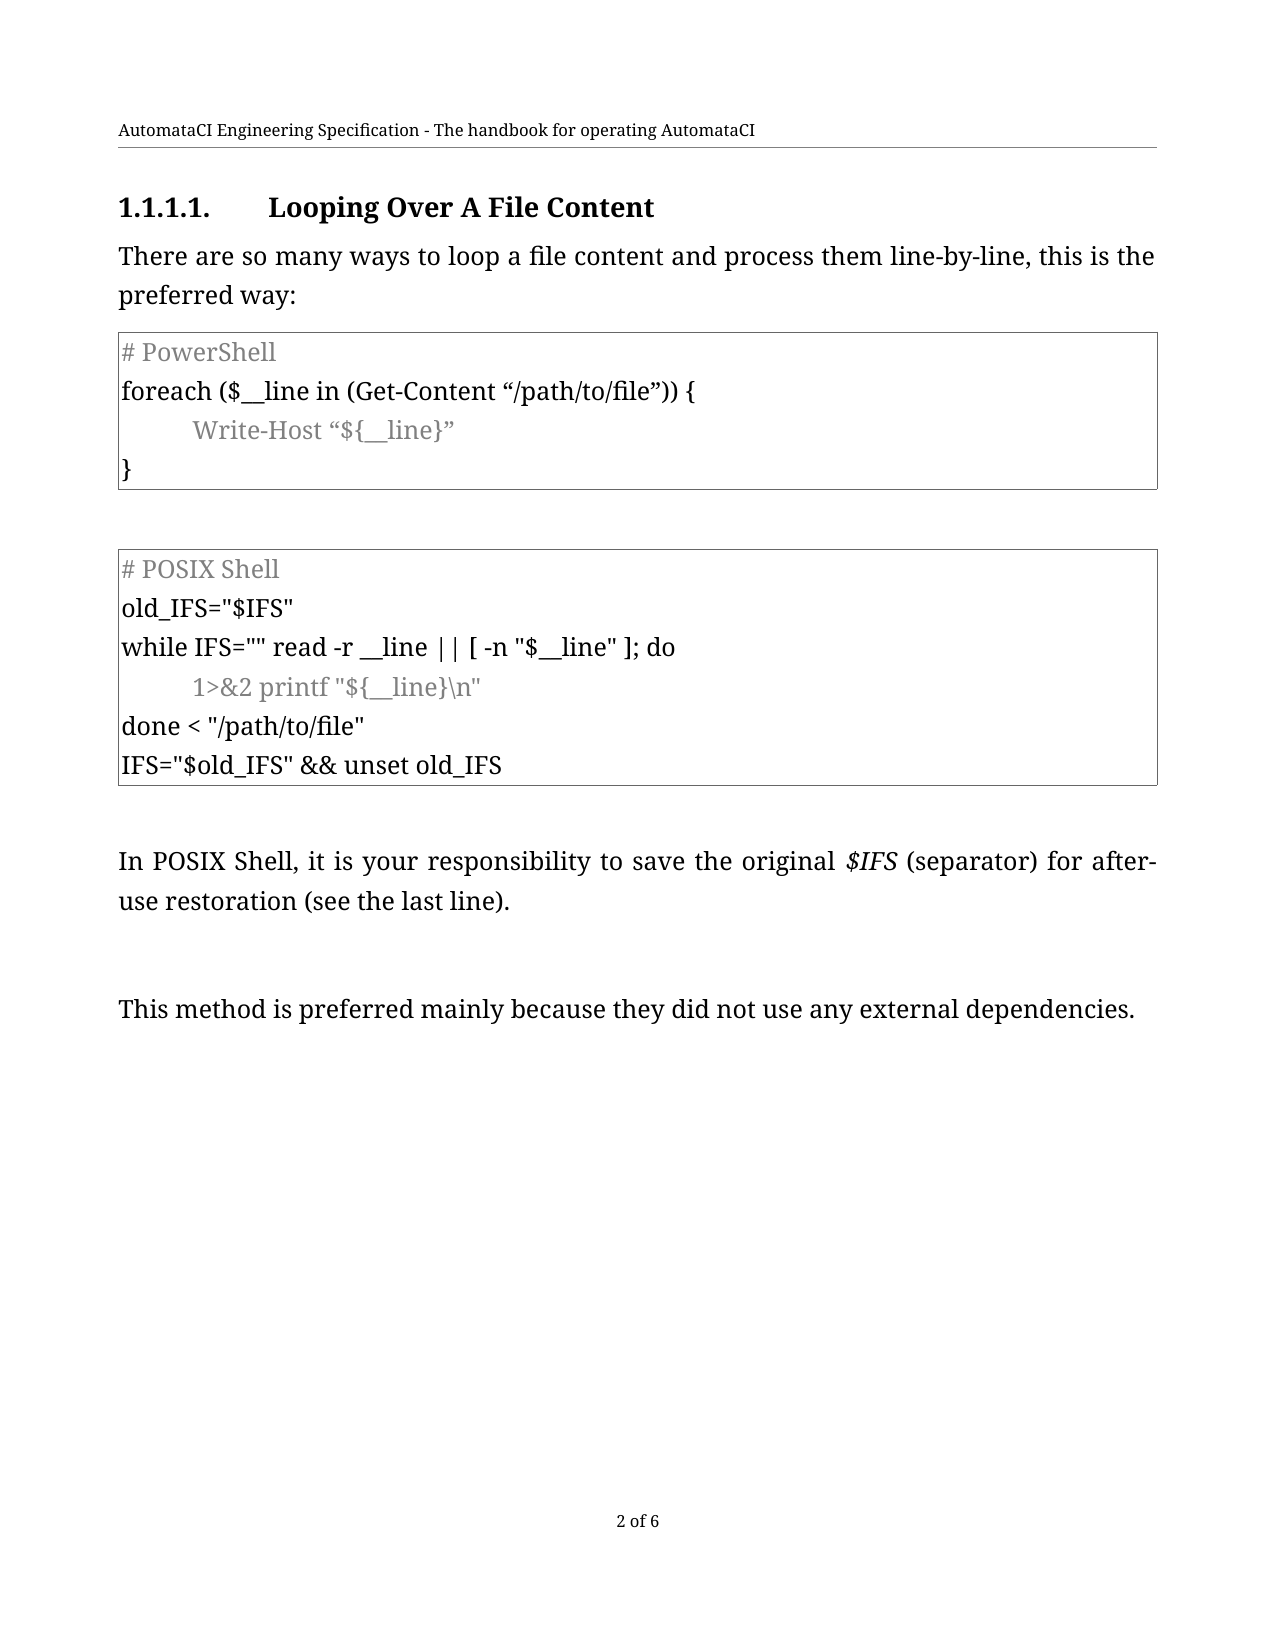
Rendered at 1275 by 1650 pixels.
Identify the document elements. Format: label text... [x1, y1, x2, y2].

text while IFS="" read -r __line || [ -n "$__line" ]; do [119, 627, 1157, 664]
text This method is preferred mainly because they did not use any external dependencies. [118, 992, 1157, 1026]
text old_IFS="$IFS" [119, 588, 1157, 625]
text # POSIX Shell [119, 550, 1157, 586]
text In POSIX Shell, it is your responsibility to save the original $IFS (separator) for after-use restoration (see the last line). [118, 844, 1157, 917]
text 1>&2 printf "${__line}\n" [119, 666, 1157, 703]
text done < "/path/to/file" [119, 705, 1157, 742]
text foreach ($__line in (Get-Content “/path/to/file”)) { [119, 371, 1157, 408]
text There are so many ways to loop a file content and process them line-by-line, this is the preferred way: [118, 238, 1157, 311]
text Write-Host “${__line}” [119, 410, 1157, 447]
subtitle Looping Over A File Content [118, 189, 1157, 226]
text # PowerShell [119, 333, 1157, 369]
text } [119, 449, 1157, 489]
text IFS="$old_IFS" && unset old_IFS [119, 744, 1157, 785]
